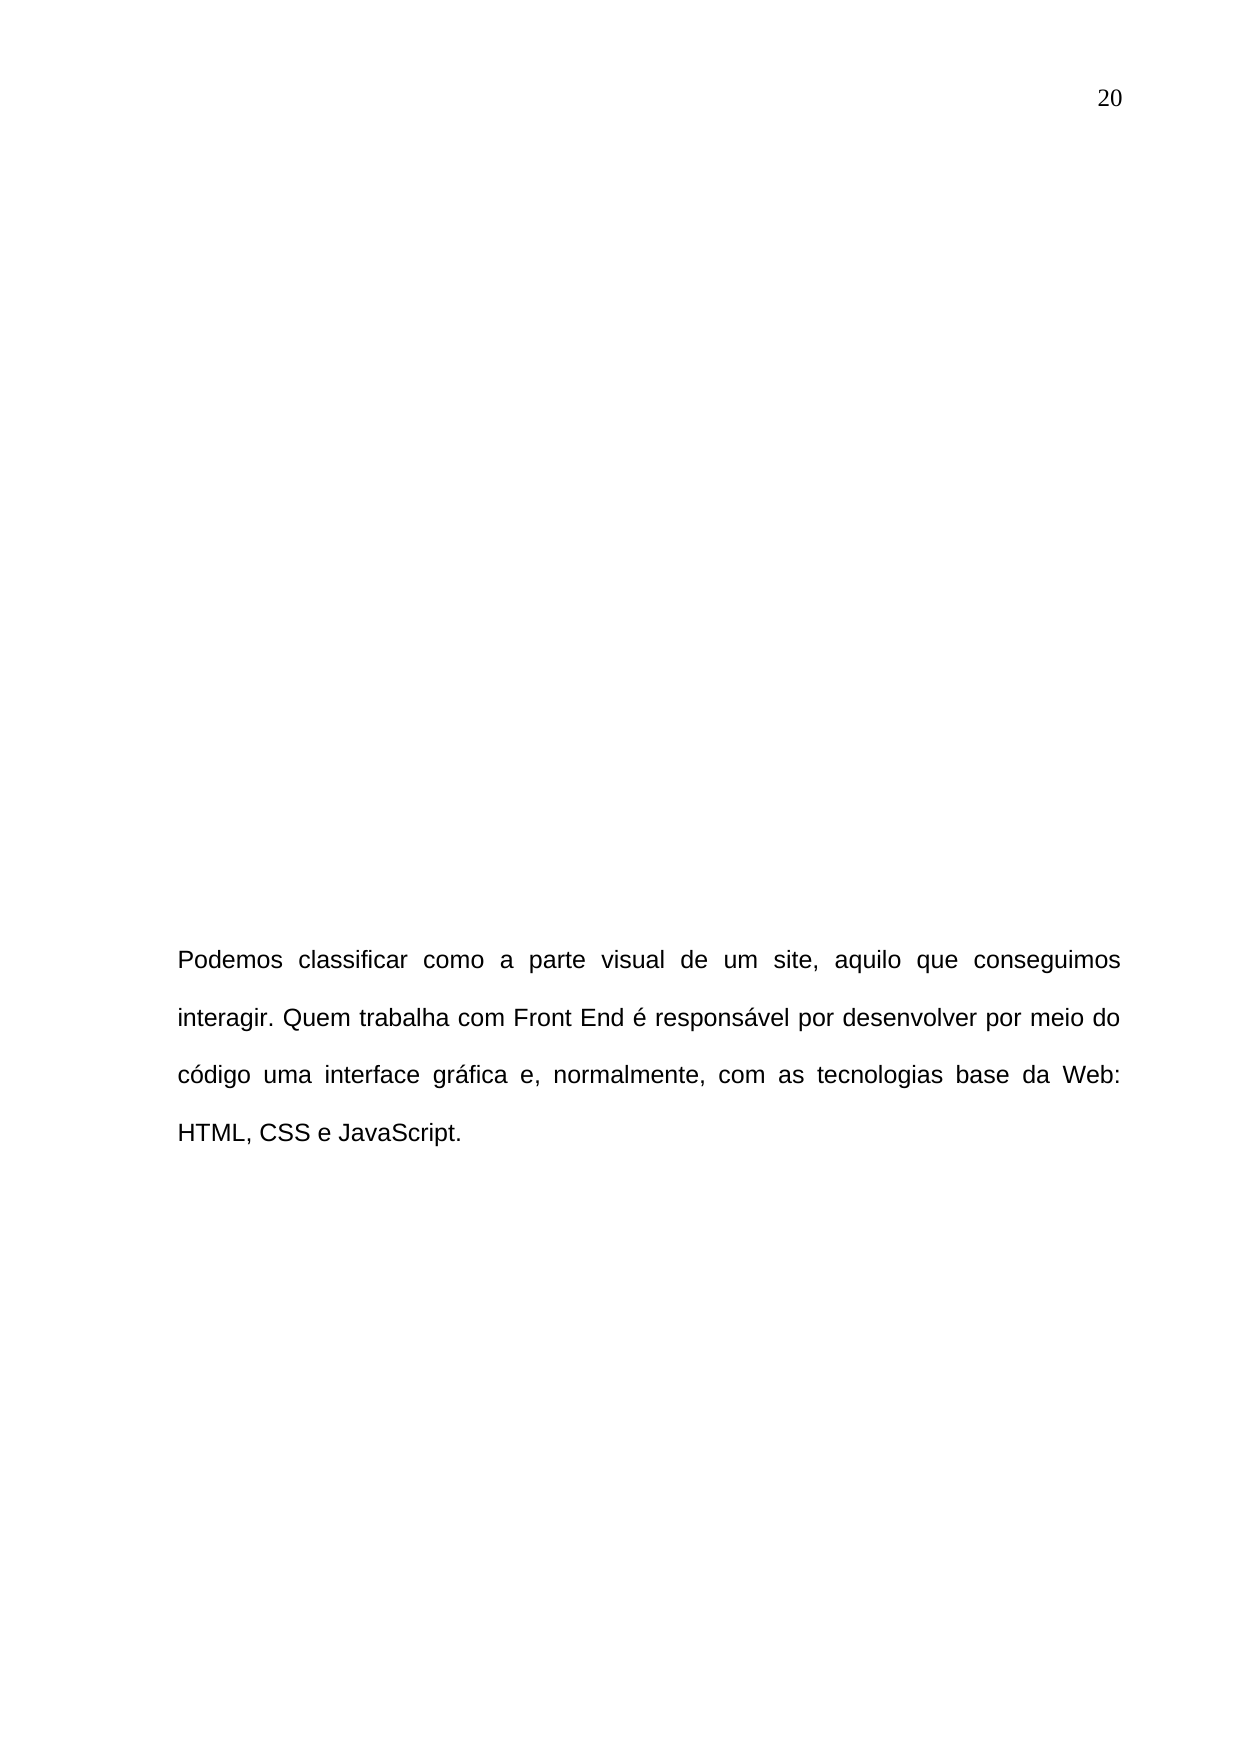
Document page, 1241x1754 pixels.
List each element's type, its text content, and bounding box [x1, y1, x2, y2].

text Podemos classificar como a parte visual de um site, aquilo que conseguimos interagir. Quem trabalha com Front End é responsável por desenvolver por meio do código uma interface gráfica e, normalmente, com as tecnologias base da Web: HTML, CSS e JavaScript. [177, 945, 1122, 1146]
